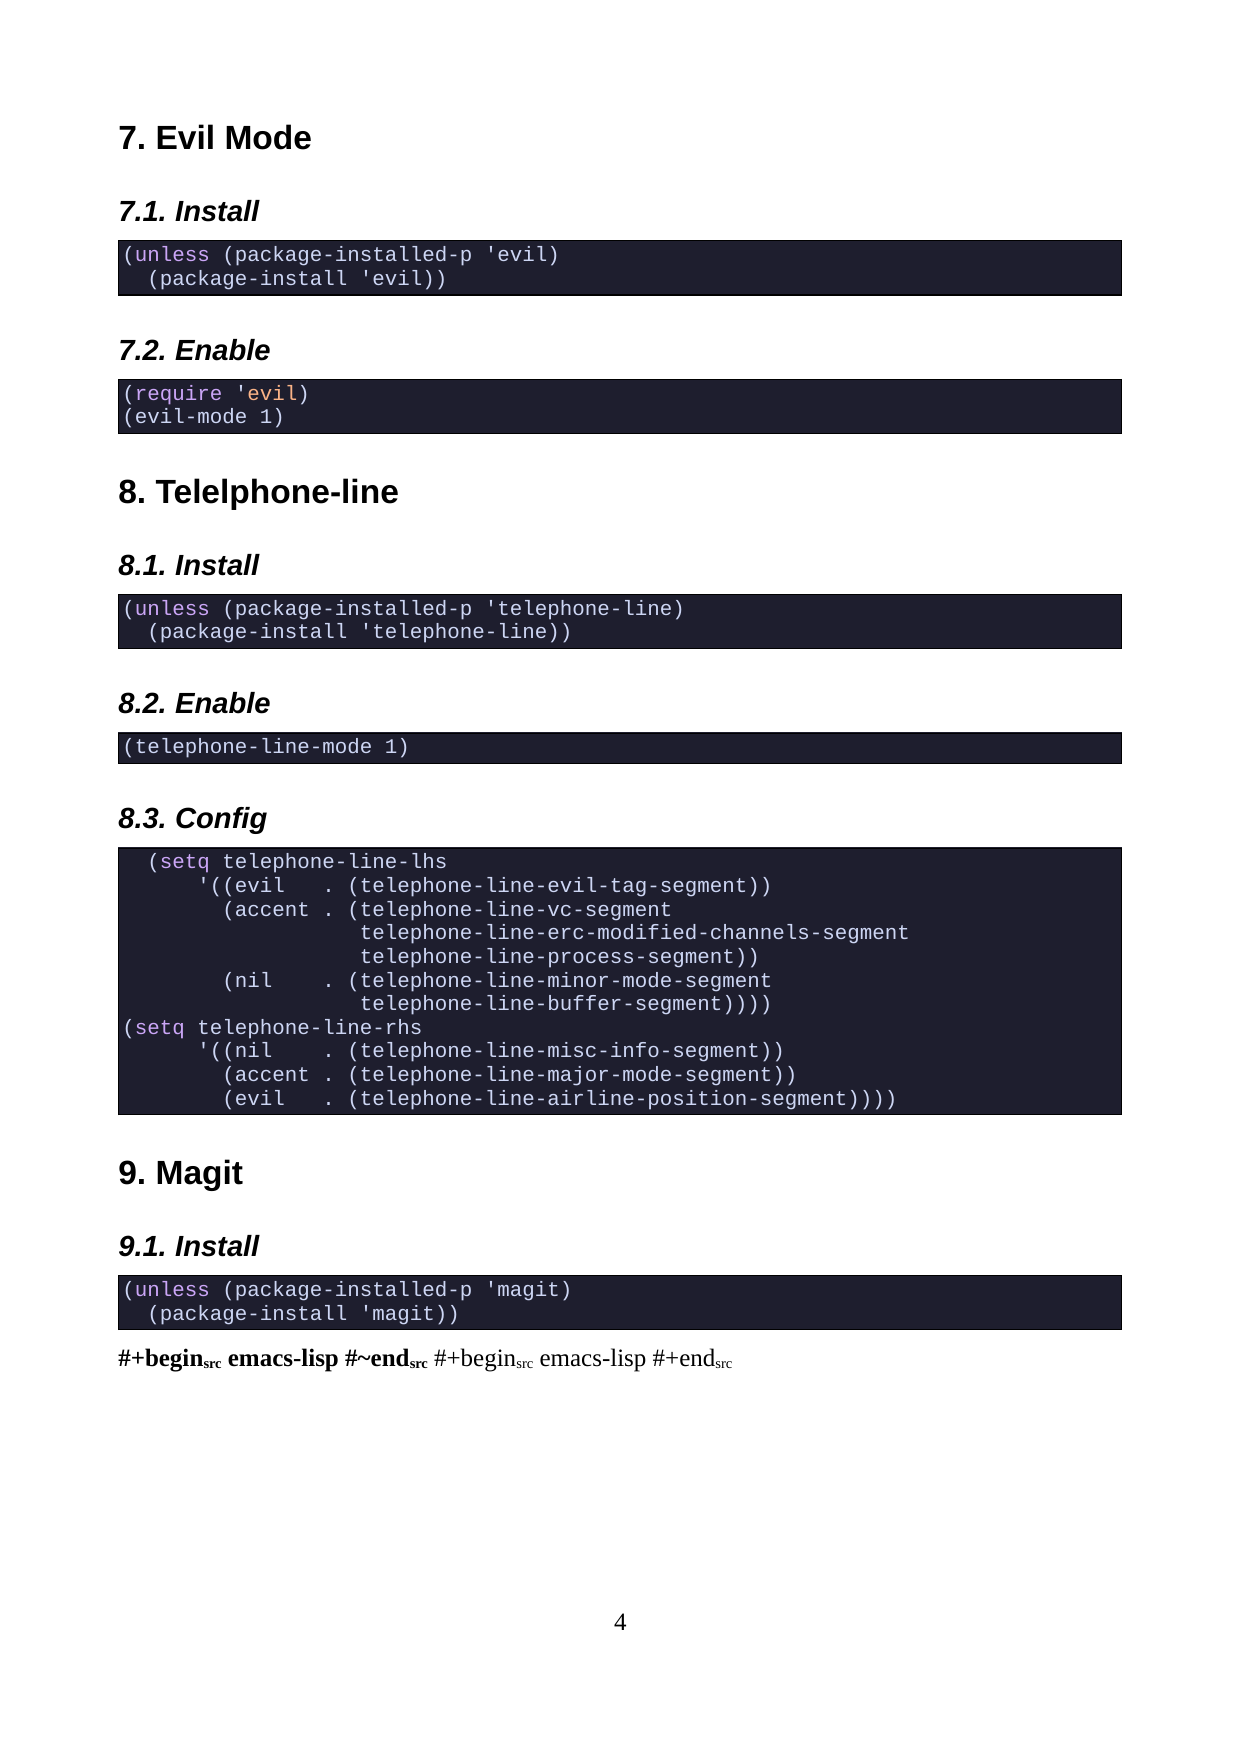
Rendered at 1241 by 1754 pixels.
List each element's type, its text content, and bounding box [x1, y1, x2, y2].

text telephone-line-erc-modified-channels-segment [119, 918, 1121, 942]
subtitle Evil Mode [118, 118, 1122, 157]
text telephone-line-buffer-segment)))) [119, 989, 1121, 1013]
text (package-install 'evil)) [119, 264, 1121, 294]
text (evil-mode 1) [119, 403, 1121, 433]
text telephone-line-process-segment)) [119, 942, 1121, 966]
text (accent . (telephone-line-vc-segment [119, 895, 1121, 918]
text '((nil . (telephone-line-misc-info-segment)) [119, 1037, 1121, 1060]
subtitle Install [118, 194, 1122, 228]
text (setq telephone-line-lhs [119, 849, 1121, 871]
subtitle Config [118, 801, 1122, 835]
subtitle Enable [118, 686, 1122, 720]
text #+beginsrc emacs-lisp #~endsrc #+beginsrc emacs-lisp #+endsrc [118, 1343, 1122, 1371]
text '((evil . (telephone-line-evil-tag-segment)) [119, 871, 1121, 895]
text (require 'evil) [119, 380, 1121, 403]
text (setq telephone-line-rhs [119, 1013, 1121, 1037]
subtitle Enable [118, 333, 1122, 366]
subtitle Install [118, 548, 1122, 581]
text (package-install 'magit)) [119, 1299, 1121, 1329]
text (unless (package-installed-p 'telephone-line) [119, 595, 1121, 617]
text (unless (package-installed-p 'magit) [119, 1276, 1121, 1299]
text (package-install 'telephone-line)) [119, 617, 1121, 648]
text (unless (package-installed-p 'evil) [119, 241, 1121, 264]
text (evil . (telephone-line-airline-position-segment)))) [119, 1084, 1121, 1114]
subtitle Install [118, 1229, 1122, 1262]
subtitle Telelphone-line [118, 472, 1122, 510]
text (telephone-line-mode 1) [119, 734, 1121, 763]
subtitle Magit [118, 1153, 1122, 1191]
text (nil . (telephone-line-minor-mode-segment [119, 966, 1121, 989]
text (accent . (telephone-line-major-mode-segment)) [119, 1060, 1121, 1084]
